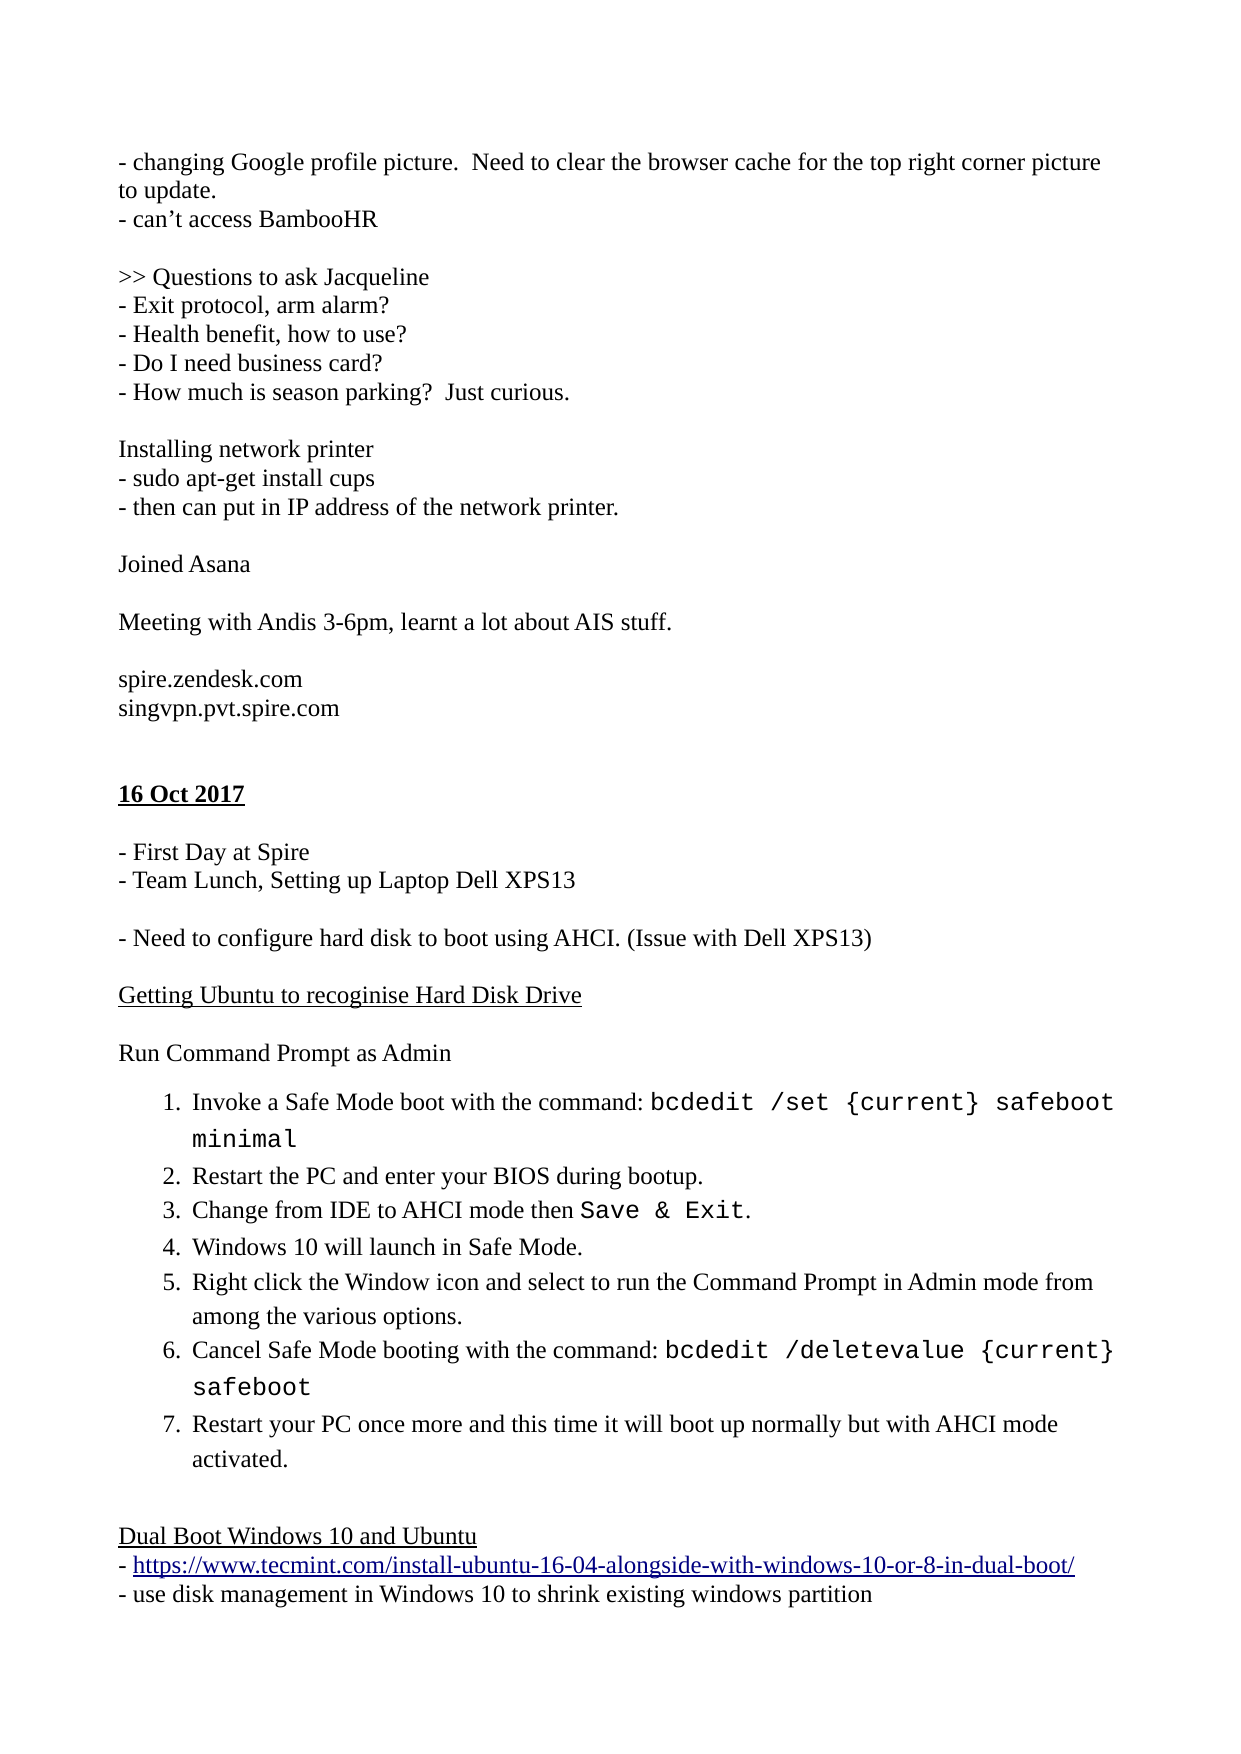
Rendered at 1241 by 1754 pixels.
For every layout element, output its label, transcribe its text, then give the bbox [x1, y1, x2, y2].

text - Exit protocol, arm alarm? [118, 291, 1122, 319]
text - changing Google profile picture. Need to clear the browser cache for the top right corner picture to update. [118, 147, 1122, 204]
text singvpn.pvt.spire.com [118, 693, 1122, 722]
list Invoke a Safe Mode boot with the command: bcdedit /set {current} safeboot minimal [162, 1087, 1122, 1154]
text - use disk management in Windows 10 to shrink existing windows partition [118, 1579, 1122, 1608]
text - then can put in IP address of the network printer. [118, 492, 1122, 521]
text Installing network printer [118, 434, 1122, 463]
text - Need to configure hard disk to boot using AHCI. (Issue with Dell XPS13) [118, 923, 1122, 952]
text - Do I need business card? [118, 348, 1122, 377]
list Windows 10 will launch in Safe Mode. [162, 1232, 1122, 1261]
list Right click the Window icon and select to run the Command Prompt in Admin mode from among the various options. [162, 1267, 1122, 1330]
text - How much is season parking? Just curious. [118, 377, 1122, 406]
list Restart your PC once more and this time it will boot up normally but with AHCI mode activated. [162, 1409, 1122, 1472]
text Joined Asana [118, 549, 1122, 578]
text - Health benefit, how to use? [118, 319, 1122, 348]
text - First Day at Spire [118, 837, 1122, 866]
list Cancel Safe Mode booting with the command: bcdedit /deletevalue {current} safeboot [162, 1336, 1122, 1403]
text Dual Boot Windows 10 and Ubuntu [118, 1521, 1122, 1550]
text 16 Oct 2017 [118, 779, 1122, 808]
text - sudo apt-get install cups [118, 463, 1122, 492]
text - Team Lunch, Setting up Laptop Dell XPS13 [118, 866, 1122, 894]
text - https://www.tecmint.com/install-ubuntu-16-04-alongside-with-windows-10-or-8-in-dual-boot/ [118, 1550, 1122, 1579]
text Meeting with Andis 3-6pm, learnt a lot about AIS stuff. [118, 607, 1122, 636]
list Restart the PC and enter your BIOS during bootup. [162, 1161, 1122, 1189]
list Change from IDE to AHCI mode then Save & Exit. [162, 1195, 1122, 1226]
text - can’t access BambooHR [118, 204, 1122, 233]
text spire.zendesk.com [118, 664, 1122, 693]
text Run Command Prompt as Admin [118, 1038, 1122, 1067]
text Getting Ubuntu to recoginise Hard Disk Drive [118, 981, 1122, 1009]
text >> Questions to ask Jacqueline [118, 262, 1122, 291]
